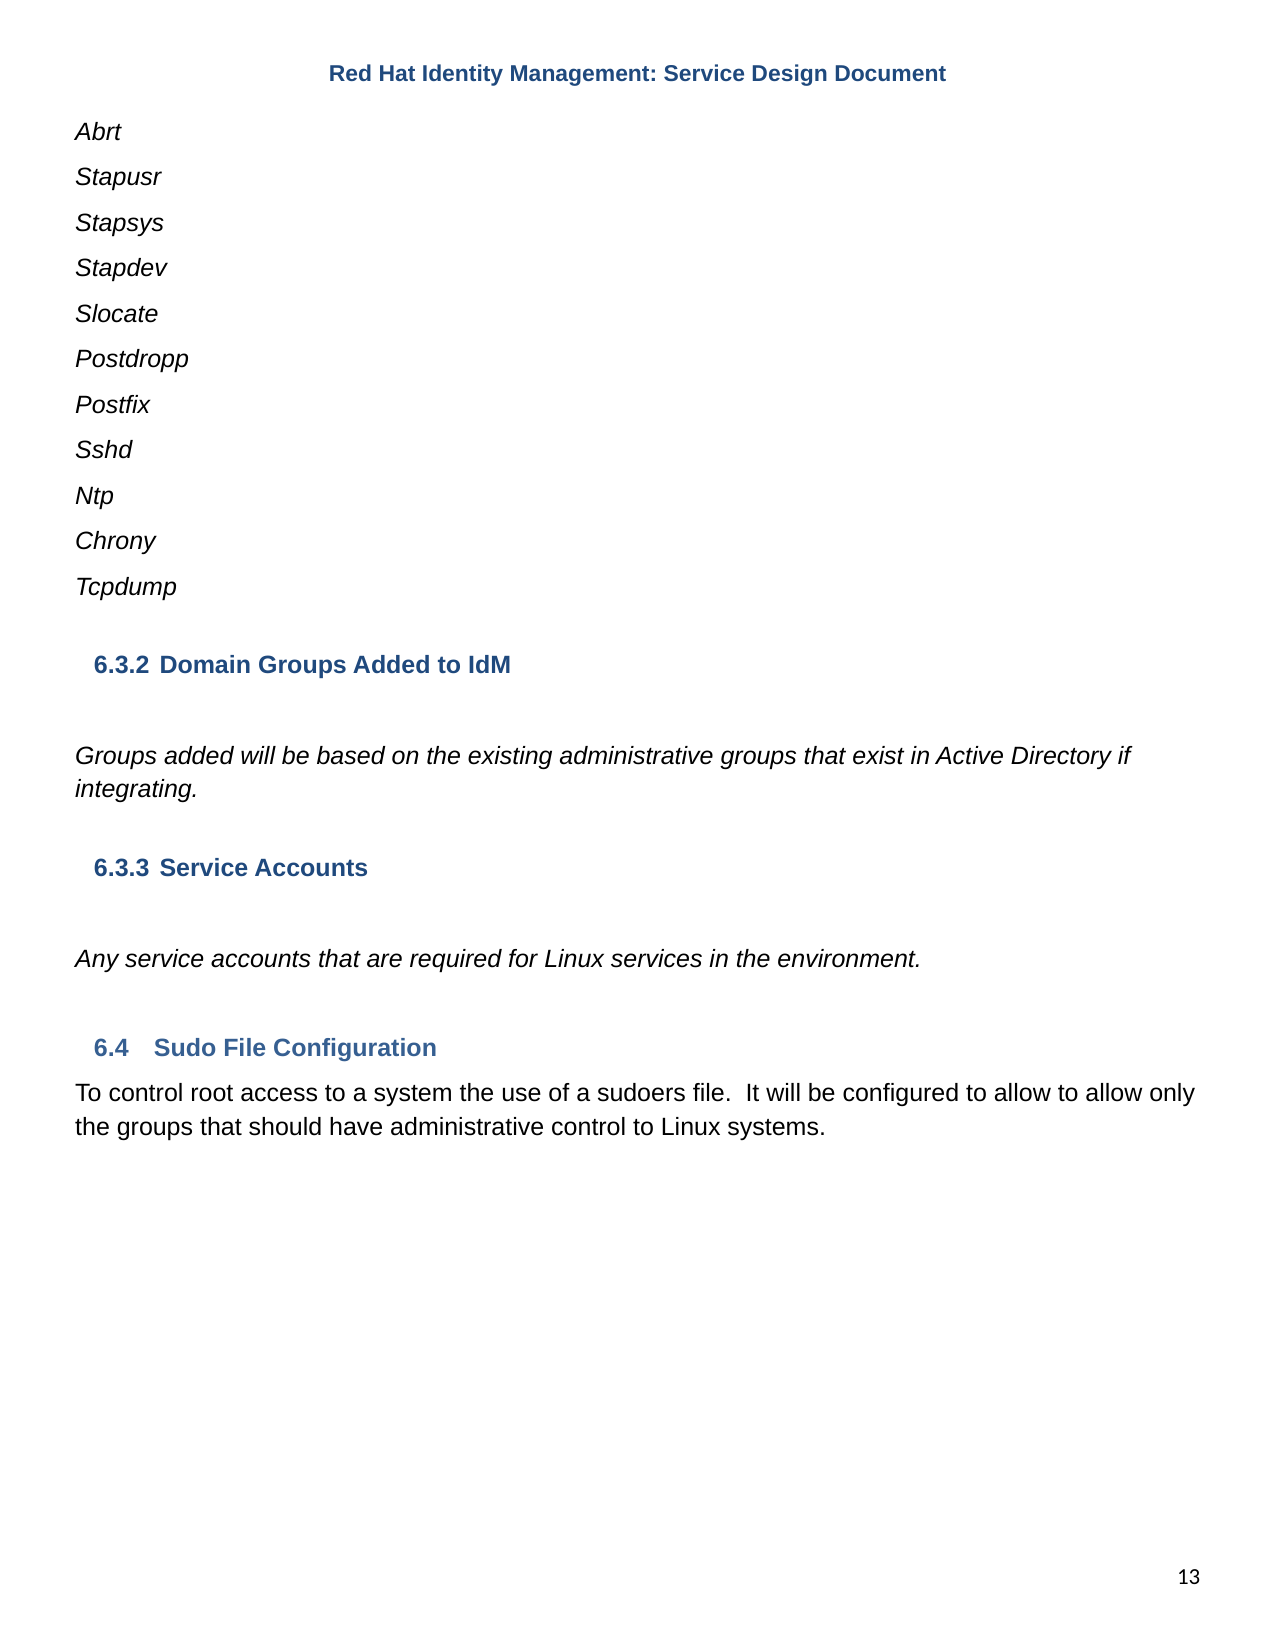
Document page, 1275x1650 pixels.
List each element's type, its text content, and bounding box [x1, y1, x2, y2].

text Chrony [75, 526, 1200, 555]
text Ntp [75, 481, 1200, 509]
subtitle Sudo File Configuration [94, 1033, 1200, 1062]
text Sshd [75, 435, 1200, 464]
text Stapdev [75, 253, 1200, 282]
text Postdropp [75, 344, 1200, 373]
text Stapusr [75, 162, 1200, 191]
list To control root access to a system the use of a sudoers file. It will be configured to allow to allow only the groups that should have administrative control to Linux systems. [75, 1078, 1200, 1140]
text Stapsys [75, 208, 1200, 236]
text Any service accounts that are required for Linux services in the environment. [75, 944, 1200, 973]
subtitle Domain Groups Added to IdM [94, 650, 1200, 679]
subtitle Service Accounts [94, 853, 1200, 882]
text Abrt [75, 117, 1200, 145]
text Postfix [75, 390, 1200, 418]
text Groups added will be based on the existing administrative groups that exist in Active Directory if integrating. [75, 741, 1200, 803]
text Tcpdump [75, 572, 1200, 601]
text Slocate [75, 299, 1200, 327]
